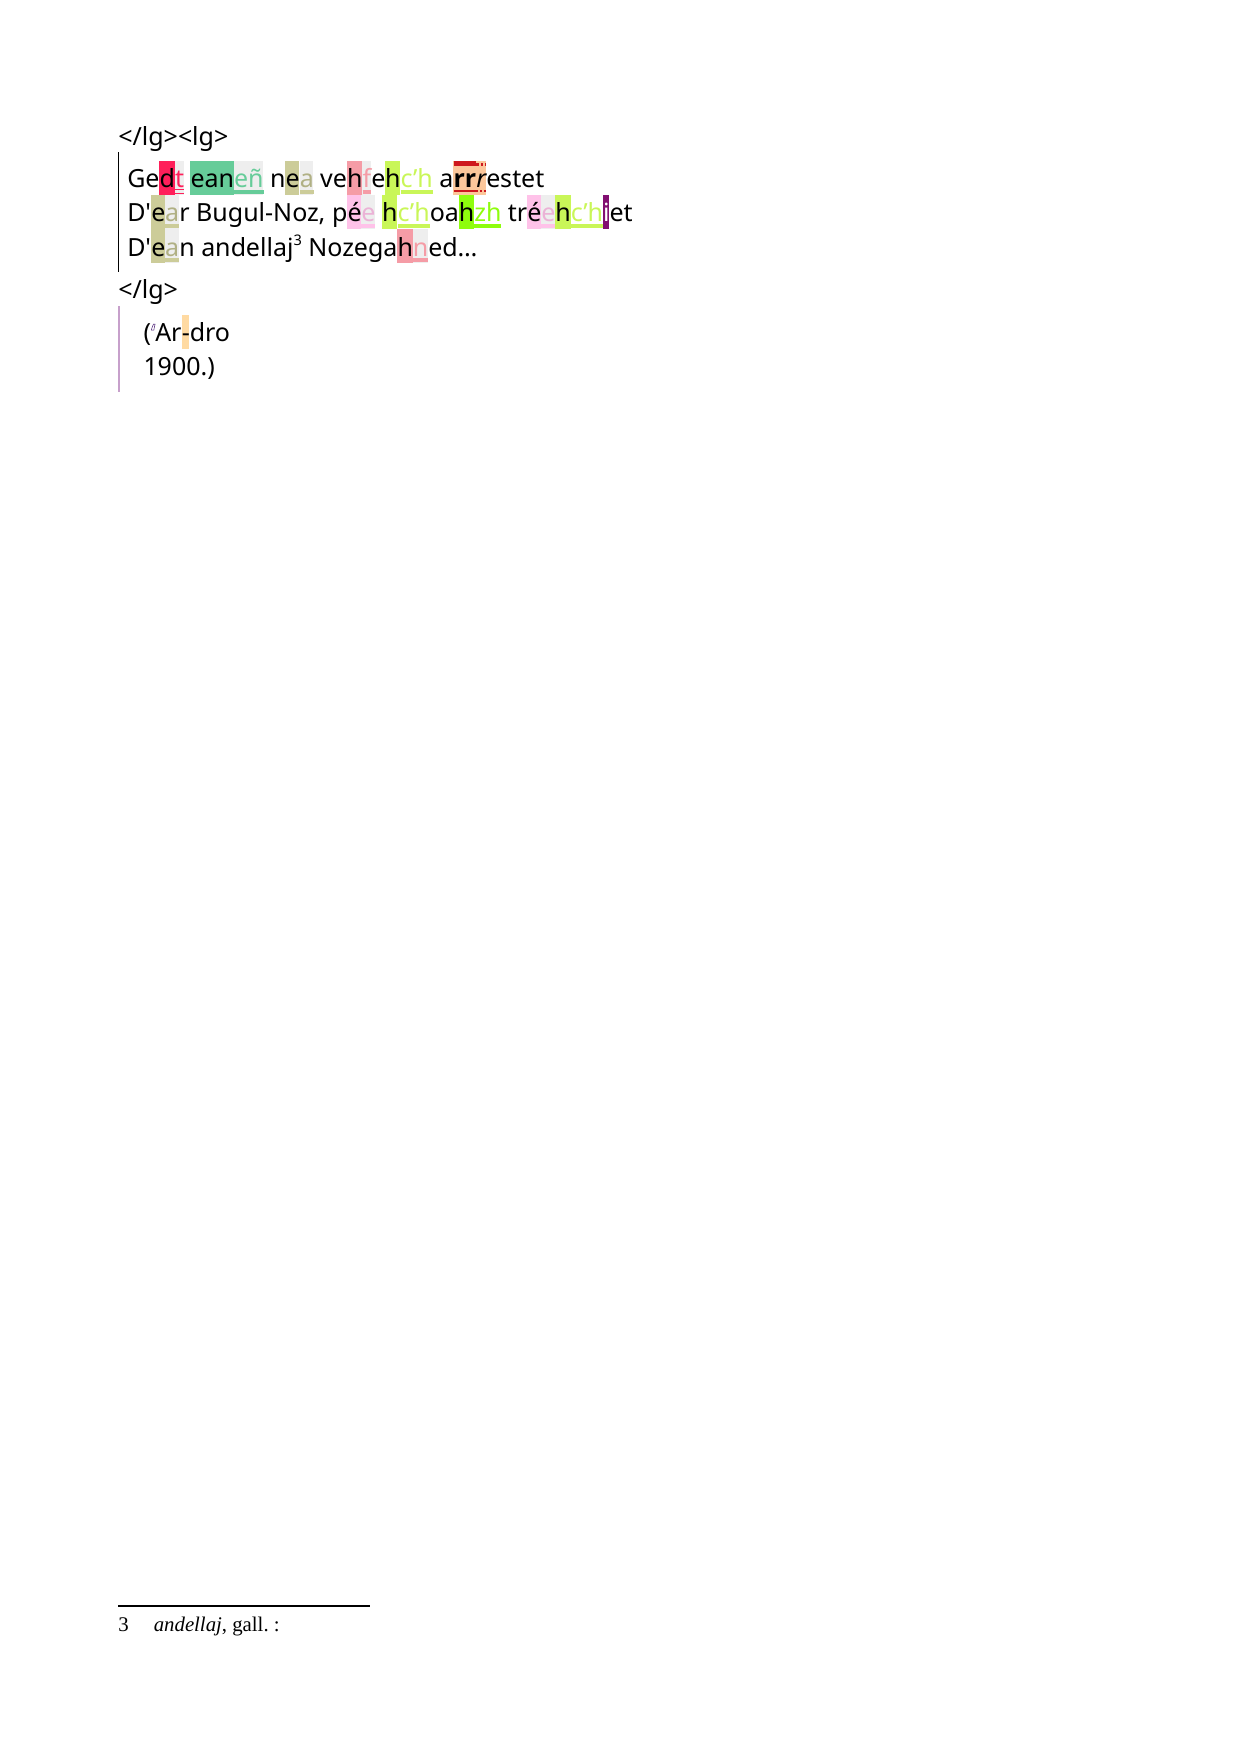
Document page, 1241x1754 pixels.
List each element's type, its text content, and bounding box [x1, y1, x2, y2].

text D'ear Bugul-Noz, pée hc’hoahzh tréehc’hiet [571, 195, 603, 224]
text </lg><lg> [118, 118, 1122, 152]
text D'ear Bugul-Noz, pée hc’hoahzh tréehc’hiet [609, 195, 1122, 229]
text D'ear Bugul-Noz, pée hc’hoahzh tréehc’hiet [119, 195, 151, 229]
text Gedt eaneñ nea vehfehc’h arrrestet [119, 152, 1122, 195]
text 1900.) [120, 349, 1122, 392]
text D'ear Bugul-Noz, pée hc’hoahzh tréehc’hiet [474, 195, 527, 229]
text </lg> [118, 272, 1122, 306]
text andellaj, gall. : [118, 1612, 1122, 1636]
text D'ear Bugul-Noz, pée hc’hoahzh tréehc’hiet [179, 195, 347, 229]
text D'ean andellaj Nozegahned… [119, 229, 1122, 272]
text D'ear Bugul-Noz, pée hc’hoahzh tréehc’hiet [397, 195, 459, 229]
text (‘Ar-dro [120, 306, 1122, 349]
